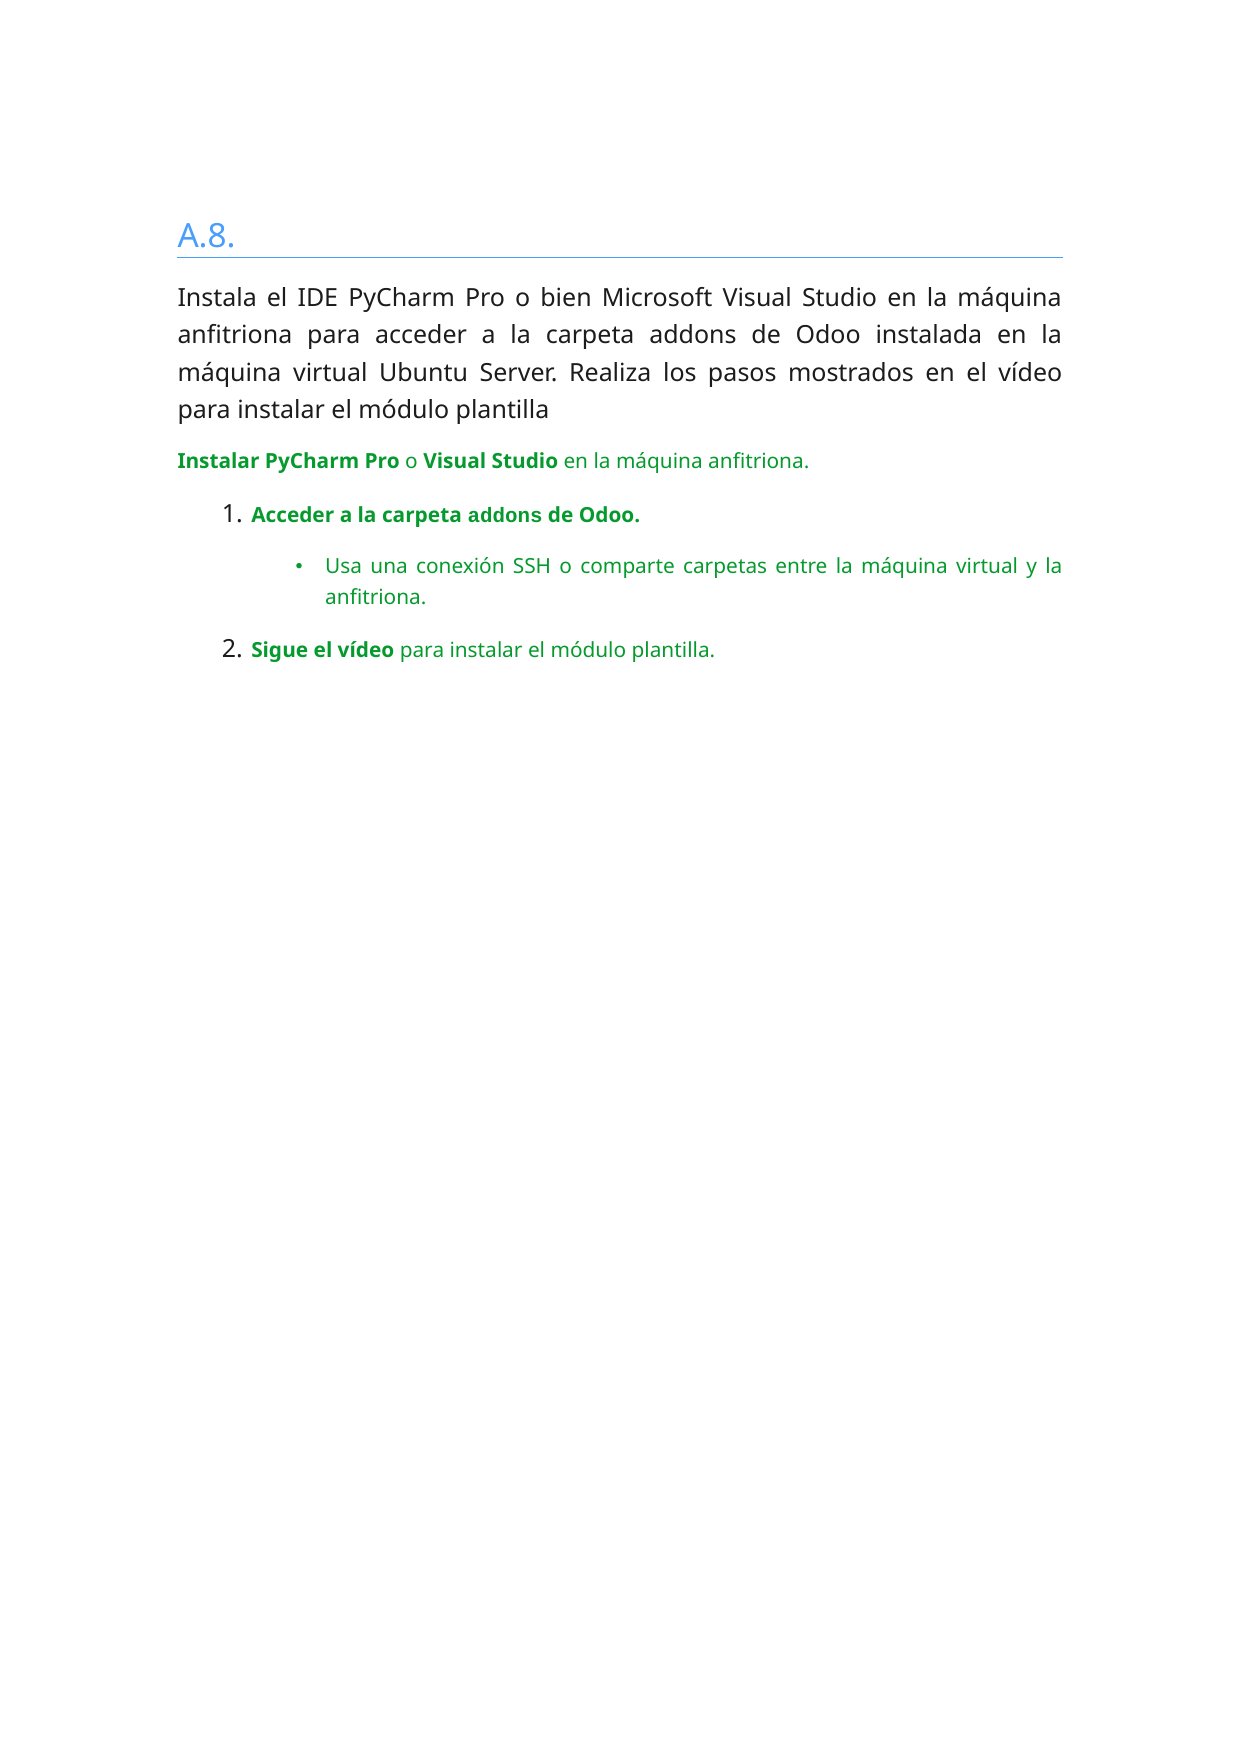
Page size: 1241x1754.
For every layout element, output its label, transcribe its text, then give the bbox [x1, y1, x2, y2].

list Acceder a la carpeta addons de Odoo. [222, 496, 1063, 530]
list Sigue el vídeo para instalar el módulo plantilla. [222, 631, 1063, 665]
list Usa una conexión SSH o comparte carpetas entre la máquina virtual y la anfitriona. [295, 551, 1063, 610]
text A.8. [177, 206, 1063, 257]
text Instala el IDE PyCharm Pro o bien Microsoft Visual Studio en la máquina anfitriona para acceder a la carpeta addons de Odoo instalada en la máquina virtual Ubuntu Server. Realiza los pasos mostrados en el vídeo para instalar el módulo plantilla [177, 279, 1063, 426]
text Instalar PyCharm Pro o Visual Studio en la máquina anfitriona. [177, 447, 1063, 475]
